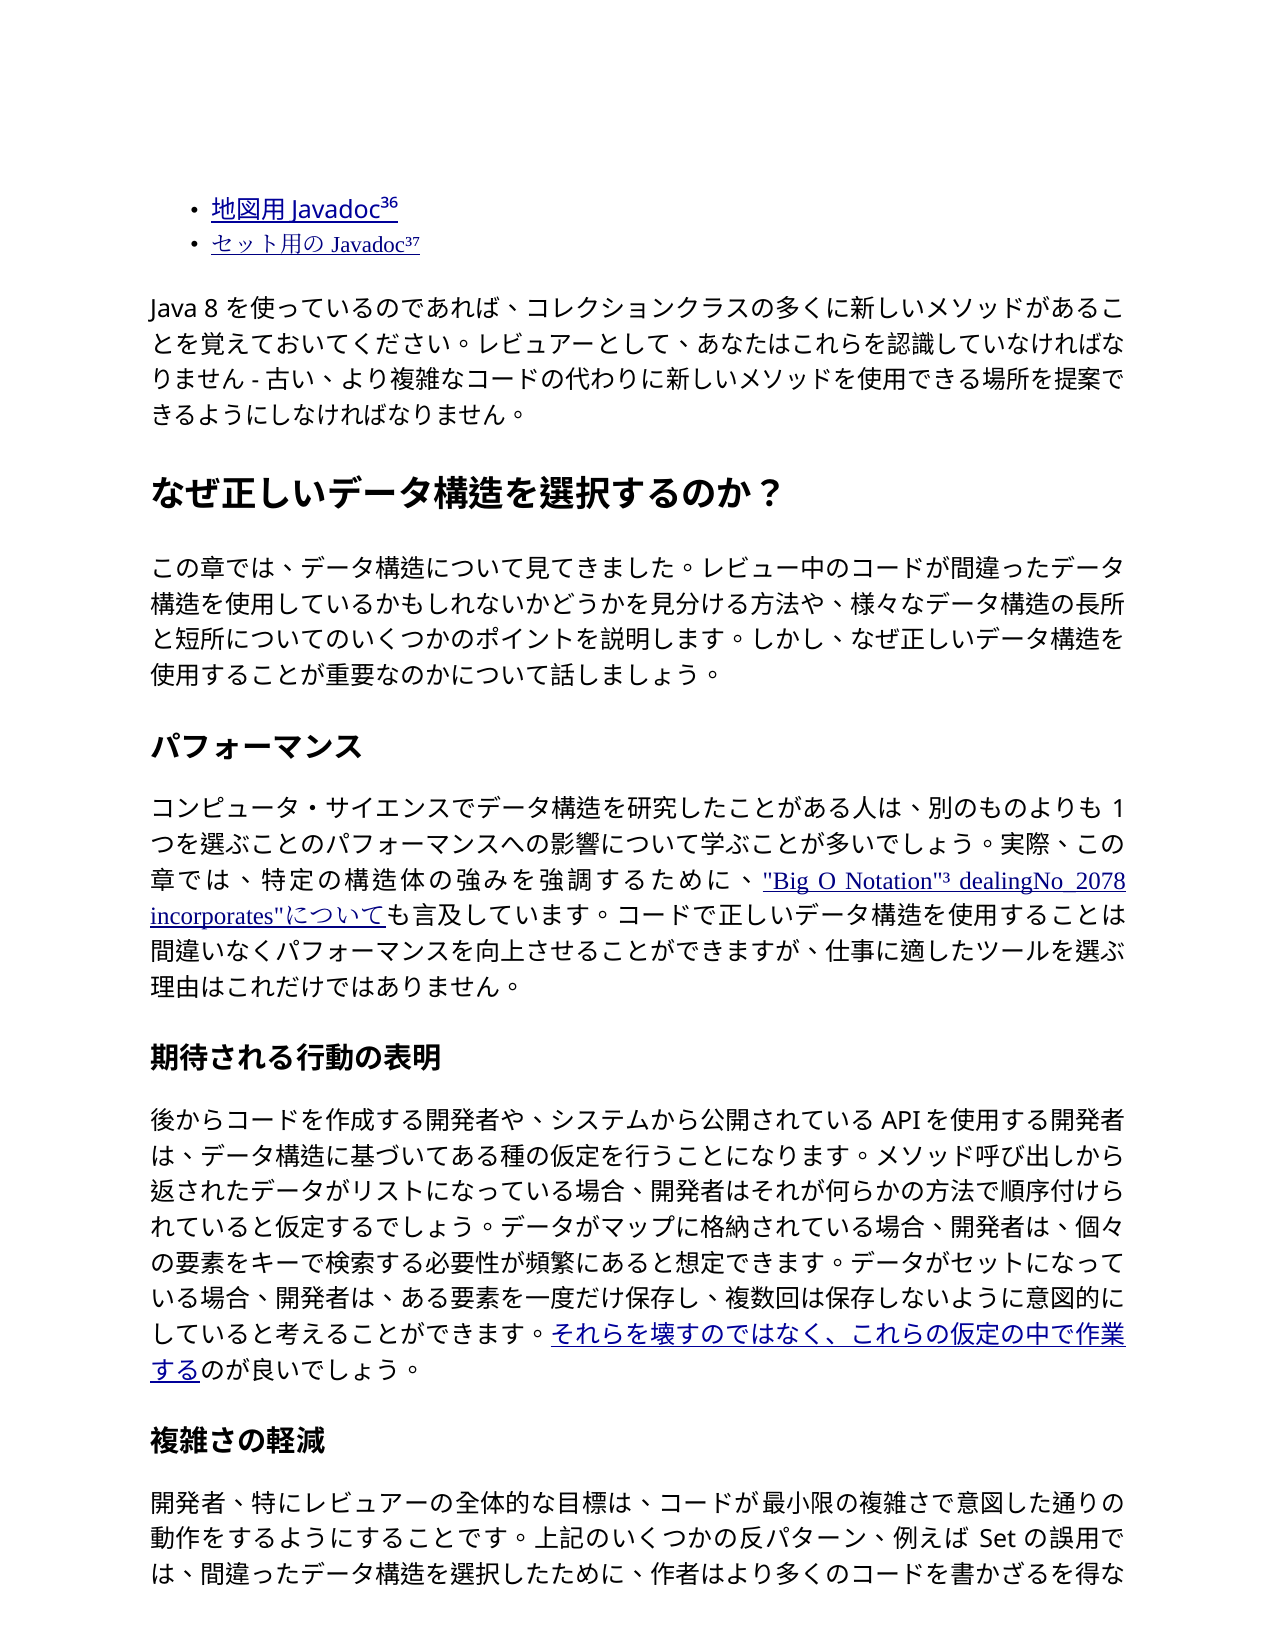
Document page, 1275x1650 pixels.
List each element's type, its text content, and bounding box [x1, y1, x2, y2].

text この章では、データ構造について見てきました。レビュー中のコードが間違ったデータ構造を使用しているかもしれないかどうかを見分ける方法や、様々なデータ構造の長所と短所についてのいくつかのポイントを説明します。しかし、なぜ正しいデータ構造を使用することが重要なのかについて話しましょう。 [150, 551, 1126, 692]
subtitle パフォーマンス [150, 726, 1275, 766]
subtitle 期待される行動の表明 [150, 1037, 1275, 1077]
subtitle 複雑さの軽減 [150, 1420, 1275, 1460]
subtitle なぜ正しいデータ構造を選択するのか？ [150, 468, 1275, 517]
text Java 8 を使っているのであれば、コレクションクラスの多くに新しいメソッドがあることを覚えておいてください。レビュアーとして、あなたはこれらを認識していなければなりません - 古い、より複雑なコードの代わりに新しいメソッドを使用できる場所を提案できるようにしなければなりません。 [150, 291, 1126, 432]
text 開発者、特にレビュアーの全体的な目標は、コードが最小限の複雑さで意図した通りの動作をするようにすることです。上記のいくつかの反パターン、例えば Set の誤用では、間違ったデータ構造を選択したために、作者はより多くのコードを書かざるを得な [150, 1485, 1126, 1591]
text コンピュータ・サイエンスでデータ構造を研究したことがある人は、別のものよりも1つを選ぶことのパフォーマンスへの影響について学ぶことが多いでしょう。実際、この章では、特定の構造体の強みを強調するために、"Big O Notation"³ dealingNo_2078 incorporates"についても言及しています。コードで正しいデータ構造を使用することは間違いなくパフォーマンスを向上させることができますが、仕事に適したツールを選ぶ理由はこれだけではありません。 [150, 791, 1126, 1003]
list セット用の Javadoc³⁷ [190, 229, 1275, 258]
text 後からコードを作成する開発者や、システムから公開されているAPIを使用する開発者は、データ構造に基づいてある種の仮定を行うことになります。メソッド呼び出しから返されたデータがリストになっている場合、開発者はそれが何らかの方法で順序付けられていると仮定するでしょう。データがマップに格納されている場合、開発者は、個々の要素をキーで検索する必要性が頻繁にあると想定できます。データがセットになっている場合、開発者は、ある要素を一度だけ保存し、複数回は保存しないように意図的にしていると考えることができます。それらを壊すのではなく、これらの仮定の中で作業するのが良いでしょう。 [150, 1102, 1126, 1387]
list 地図用Javadoc³⁶ [190, 192, 1275, 226]
